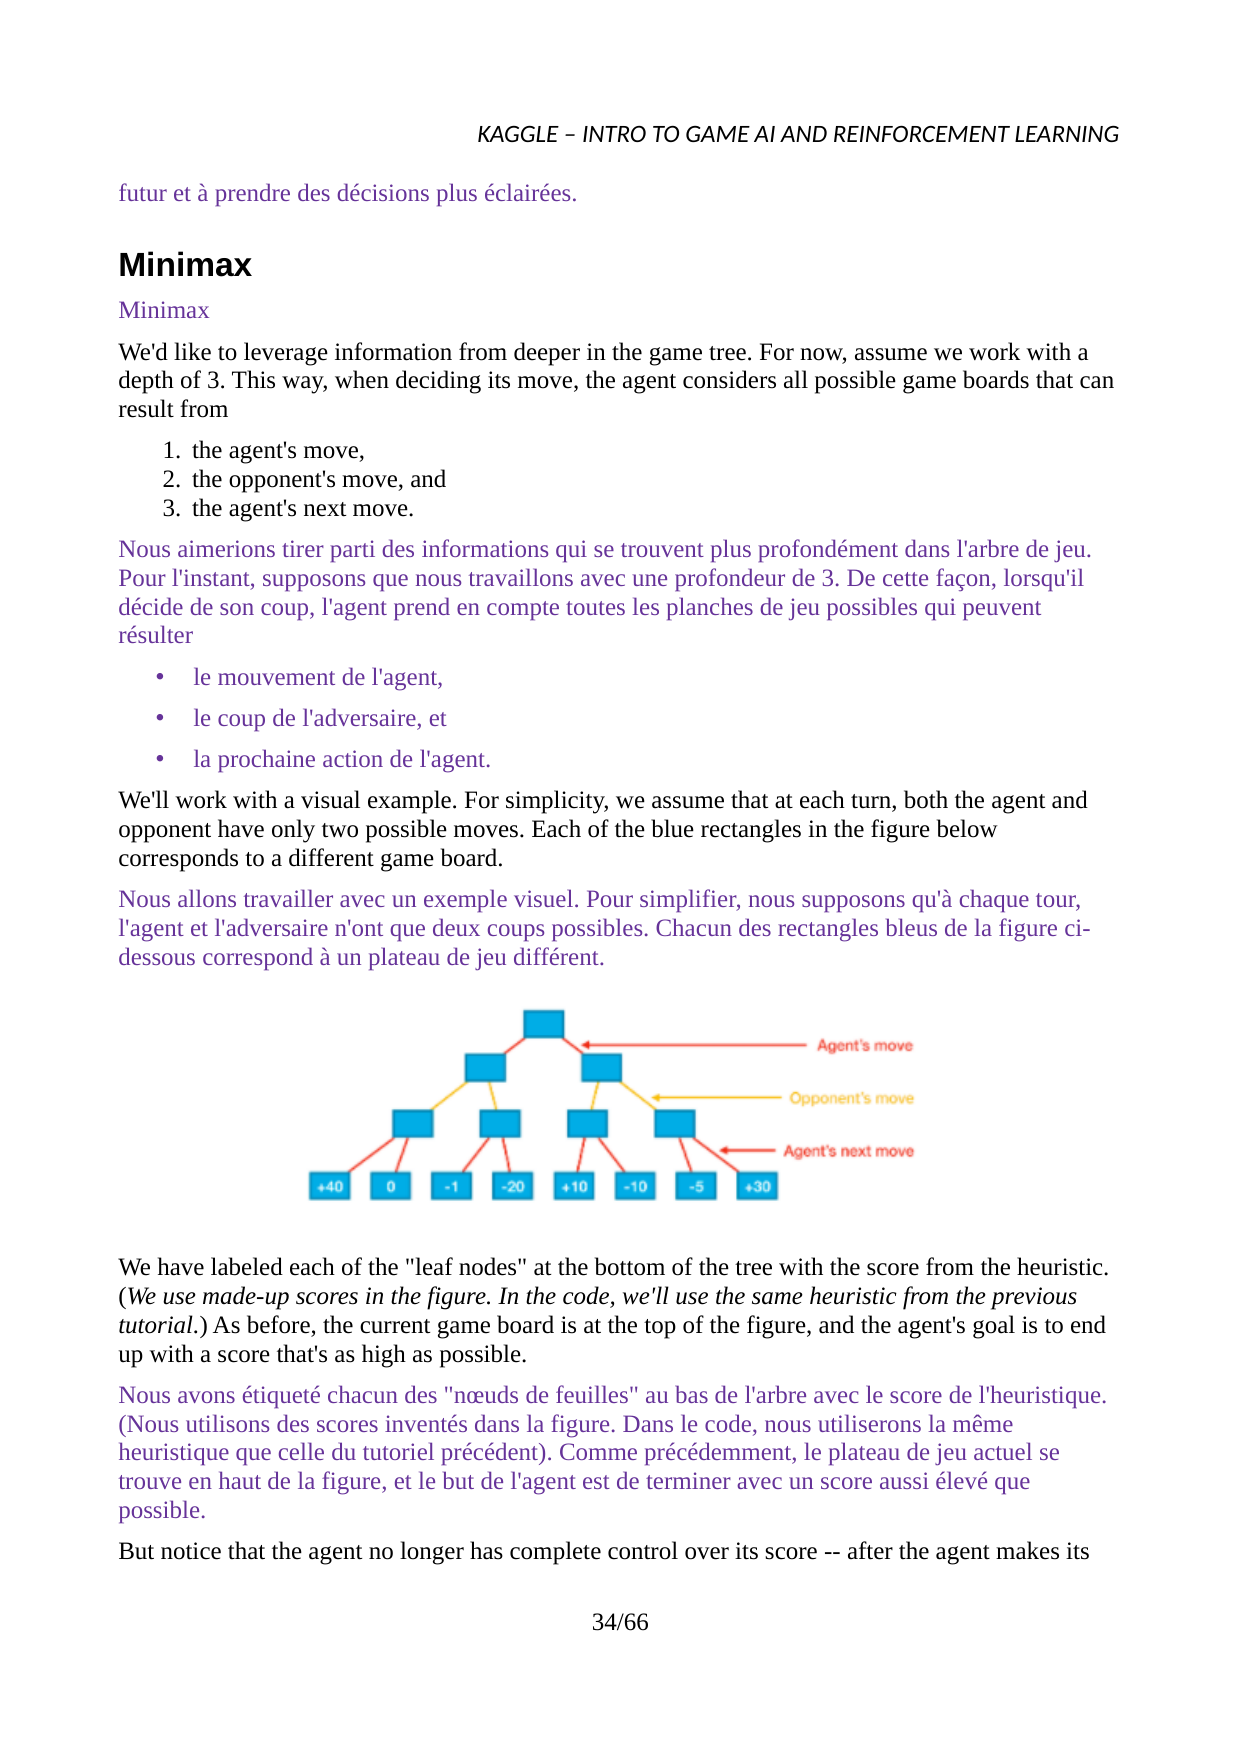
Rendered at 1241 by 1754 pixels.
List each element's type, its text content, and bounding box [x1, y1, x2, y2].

subtitle Minimax [118, 244, 1122, 283]
text But notice that the agent no longer has complete control over its score -- after the agent makes its [118, 1536, 1122, 1565]
text Nous aimerions tirer parti des informations qui se trouvent plus profondément dans l'arbre de jeu. Pour l'instant, supposons que nous travaillons avec une profondeur de 3. De cette façon, lorsqu'il décide de son coup, l'agent prend en compte toutes les planches de jeu possibles qui peuvent résulter [118, 534, 1122, 649]
list the agent's move, [162, 436, 1122, 464]
text Nous allons travailler avec un exemple visuel. Pour simplifier, nous supposons qu'à chaque tour, l'agent et l'adversaire n'ont que deux coups possibles. Chacun des rectangles bleus de la figure ci-dessous correspond à un plateau de jeu différent. [118, 884, 1122, 971]
text Minimax [118, 296, 1122, 324]
picture [259, 983, 981, 1212]
list the opponent's move, and [162, 464, 1122, 493]
text We have labeled each of the "leaf nodes" at the bottom of the tree with the score from the heuristic. (We use made-up scores in the figure. In the code, we'll use the same heuristic from the previous tutorial.) As before, the current game board is at the top of the figure, and the agent's goal is to end up with a score that's as high as possible. [118, 1252, 1122, 1367]
text Nous avons étiqueté chacun des "nœuds de feuilles" au bas de l'arbre avec le score de l'heuristique. (Nous utilisons des scores inventés dans la figure. Dans le code, nous utiliserons la même heuristique que celle du tutoriel précédent). Comme précédemment, le plateau de jeu actuel se trouve en haut de la figure, et le but de l'agent est de terminer avec un score aussi élevé que possible. [118, 1380, 1122, 1524]
list la prochaine action de l'agent. [156, 744, 1122, 773]
list le coup de l'adversaire, et [156, 703, 1122, 732]
text We'll work with a visual example. For simplicity, we assume that at each turn, both the agent and opponent have only two possible moves. Each of the blue rectangles in the figure below corresponds to a different game board. [118, 786, 1122, 872]
text futur et à prendre des décisions plus éclairées. [118, 178, 1122, 207]
list the agent's next move. [162, 493, 1122, 522]
text We'd like to leverage information from deeper in the game tree. For now, assume we work with a depth of 3. This way, when deciding its move, the agent considers all possible game boards that can result from [118, 337, 1122, 423]
list le mouvement de l'agent, [156, 662, 1122, 691]
